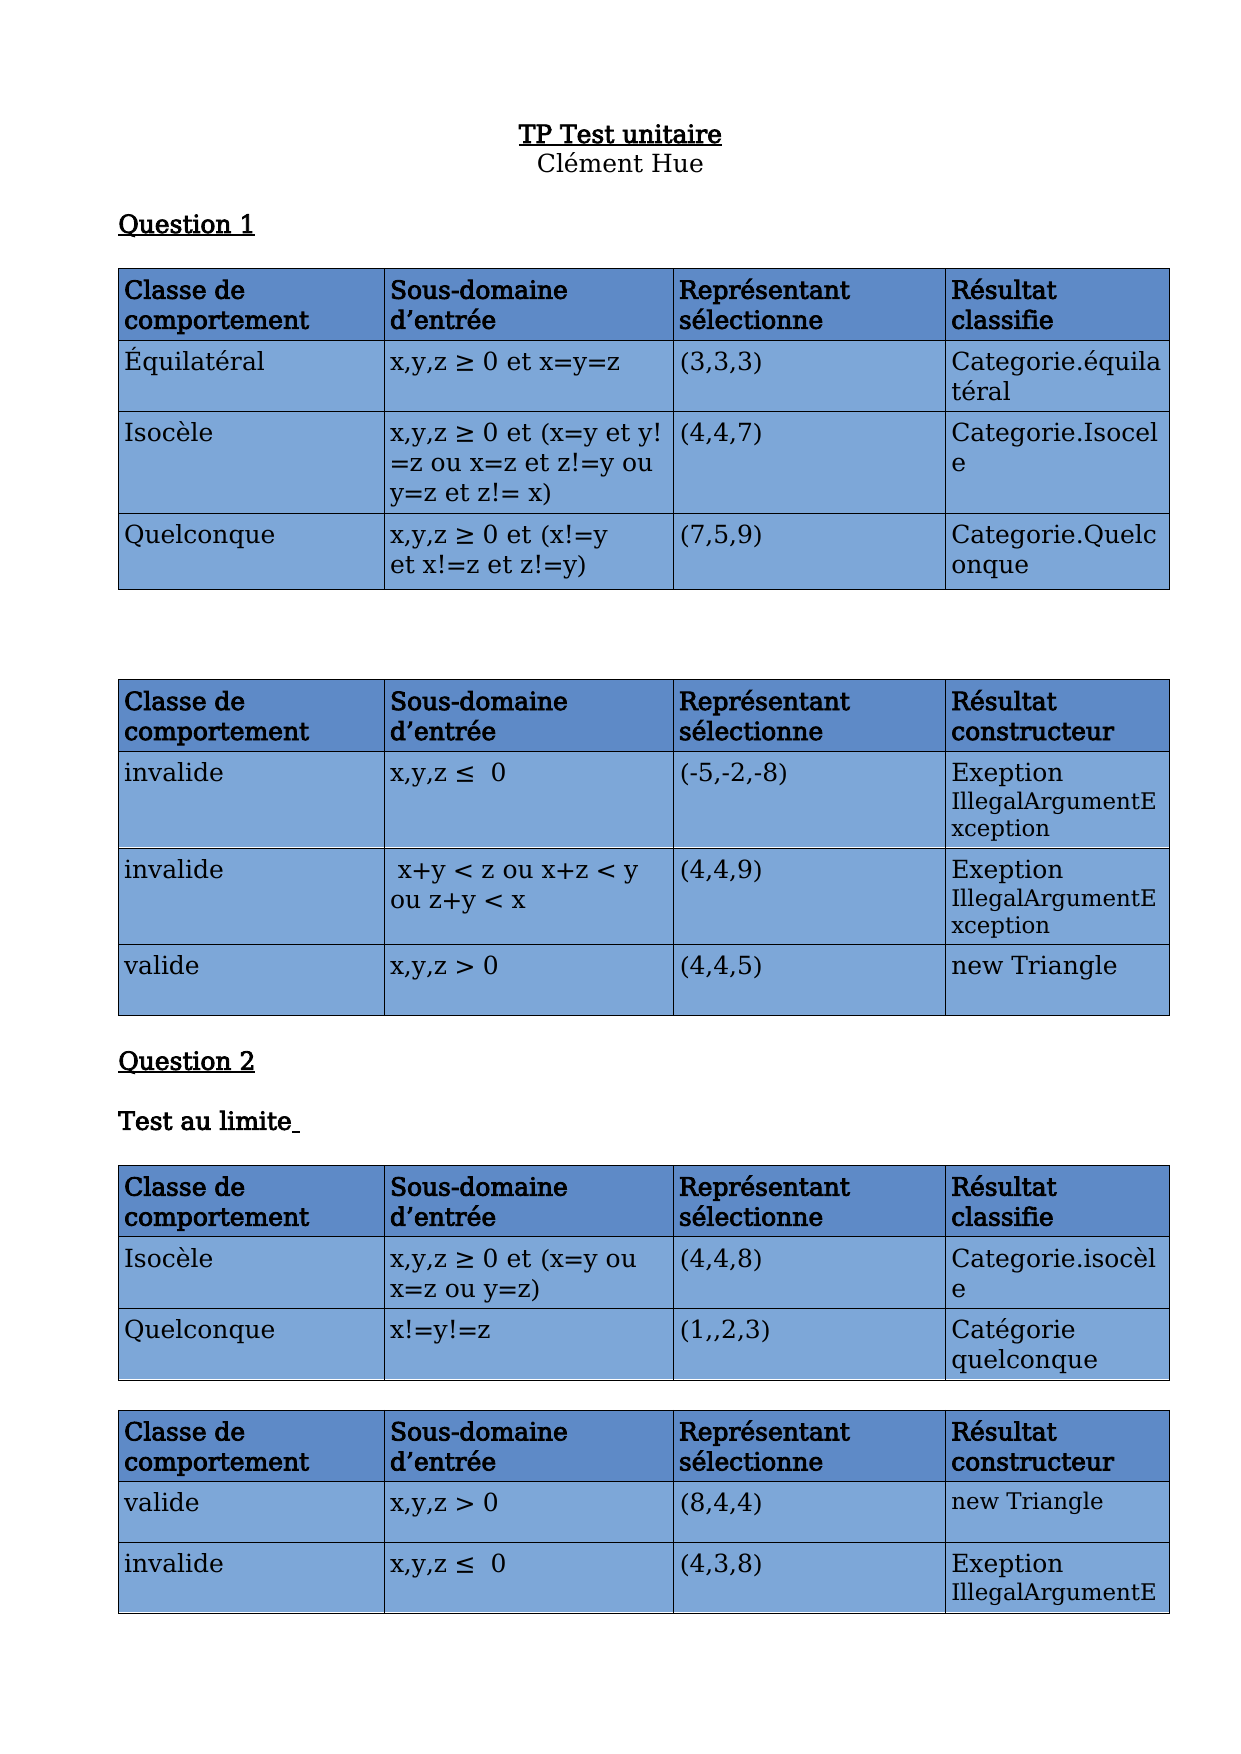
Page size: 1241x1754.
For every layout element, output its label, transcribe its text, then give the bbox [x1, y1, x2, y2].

table_header Sous-domaine d’entrée [385, 1411, 673, 1481]
table_cell x,y,z ≤ 0 [385, 752, 673, 847]
table_cell invalide [119, 752, 384, 847]
table_cell Exeption IllegalArgumentException [946, 752, 1169, 847]
table_cell x,y,z ≤ 0 [385, 1543, 673, 1612]
table_cell Quelconque [119, 514, 384, 589]
table_cell Exeption IllegalArgumentE [946, 1543, 1169, 1612]
table_cell (3,3,3) [674, 341, 945, 411]
table_cell Quelconque [119, 1309, 384, 1379]
table_cell new Triangle [946, 1482, 1169, 1542]
table_cell Categorie.Isocele [946, 412, 1169, 513]
table_cell Categorie.Quelconque [946, 514, 1169, 589]
table_header Classe de comportement [119, 1166, 384, 1236]
table_header Représentant sélectionne [674, 269, 945, 340]
table_cell Categorie.isocèle [946, 1237, 1169, 1308]
table_header Représentant sélectionne [674, 1166, 945, 1236]
table_cell x,y,z > 0 [385, 1482, 673, 1542]
table_cell (8,4,4) [674, 1482, 945, 1542]
table_cell Isocèle [119, 1237, 384, 1308]
table_cell (4,4,5) [674, 945, 945, 1015]
table_cell x,y,z ≥ 0 et (x=y et y!=z ou x=z et z!=y ou y=z et z!= x) [385, 412, 673, 513]
table_header Sous-domaine d’entrée [385, 680, 673, 751]
table_header Classe de comportement [119, 1411, 384, 1481]
table_cell (1,,2,3) [674, 1309, 945, 1379]
table_cell valide [119, 945, 384, 1015]
table_header Classe de comportement [119, 269, 384, 340]
table_header Résultat constructeur [946, 1411, 1169, 1481]
table_cell invalide [119, 849, 384, 944]
text TP Test unitaire [118, 118, 1122, 148]
table_cell Categorie.équilatéral [946, 341, 1169, 411]
table_header Sous-domaine d’entrée [385, 269, 673, 340]
table_cell (4,4,8) [674, 1237, 945, 1308]
table_cell new Triangle [946, 945, 1169, 1015]
table_cell x,y,z ≥ 0 et (x!=y et x!=z et z!=y) [385, 514, 673, 589]
table_header Résultat classifie [946, 1166, 1169, 1236]
table_header Représentant sélectionne [674, 680, 945, 751]
table_cell x+y < z ou x+z < y ou z+y < x [385, 849, 673, 944]
table_cell x,y,z ≥ 0 et x=y=z [385, 341, 673, 411]
table_cell Équilatéral [119, 341, 384, 411]
table_cell x,y,z ≥ 0 et (x=y ou x=z ou y=z) [385, 1237, 673, 1308]
text Question 2 [118, 1045, 1122, 1075]
table_header Résultat classifie [946, 269, 1169, 340]
text Question 1 [118, 208, 1122, 238]
table_cell (7,5,9) [674, 514, 945, 589]
table_cell (4,3,8) [674, 1543, 945, 1612]
table_cell (-5,-2,-8) [674, 752, 945, 847]
table_header Représentant sélectionne [674, 1411, 945, 1481]
text Test au limite [118, 1105, 1122, 1135]
table_cell x!=y!=z [385, 1309, 673, 1379]
table_cell Isocèle [119, 412, 384, 513]
table_cell Exeption IllegalArgumentException [946, 849, 1169, 944]
table_header Sous-domaine d’entrée [385, 1166, 673, 1236]
table_cell (4,4,7) [674, 412, 945, 513]
table_cell valide [119, 1482, 384, 1542]
table_cell invalide [119, 1543, 384, 1612]
table_header Classe de comportement [119, 680, 384, 751]
table_header Résultat constructeur [946, 680, 1169, 751]
text Clément Hue [118, 148, 1122, 178]
table_cell Catégorie quelconque [946, 1309, 1169, 1379]
table_cell (4,4,9) [674, 849, 945, 944]
table_cell x,y,z > 0 [385, 945, 673, 1015]
